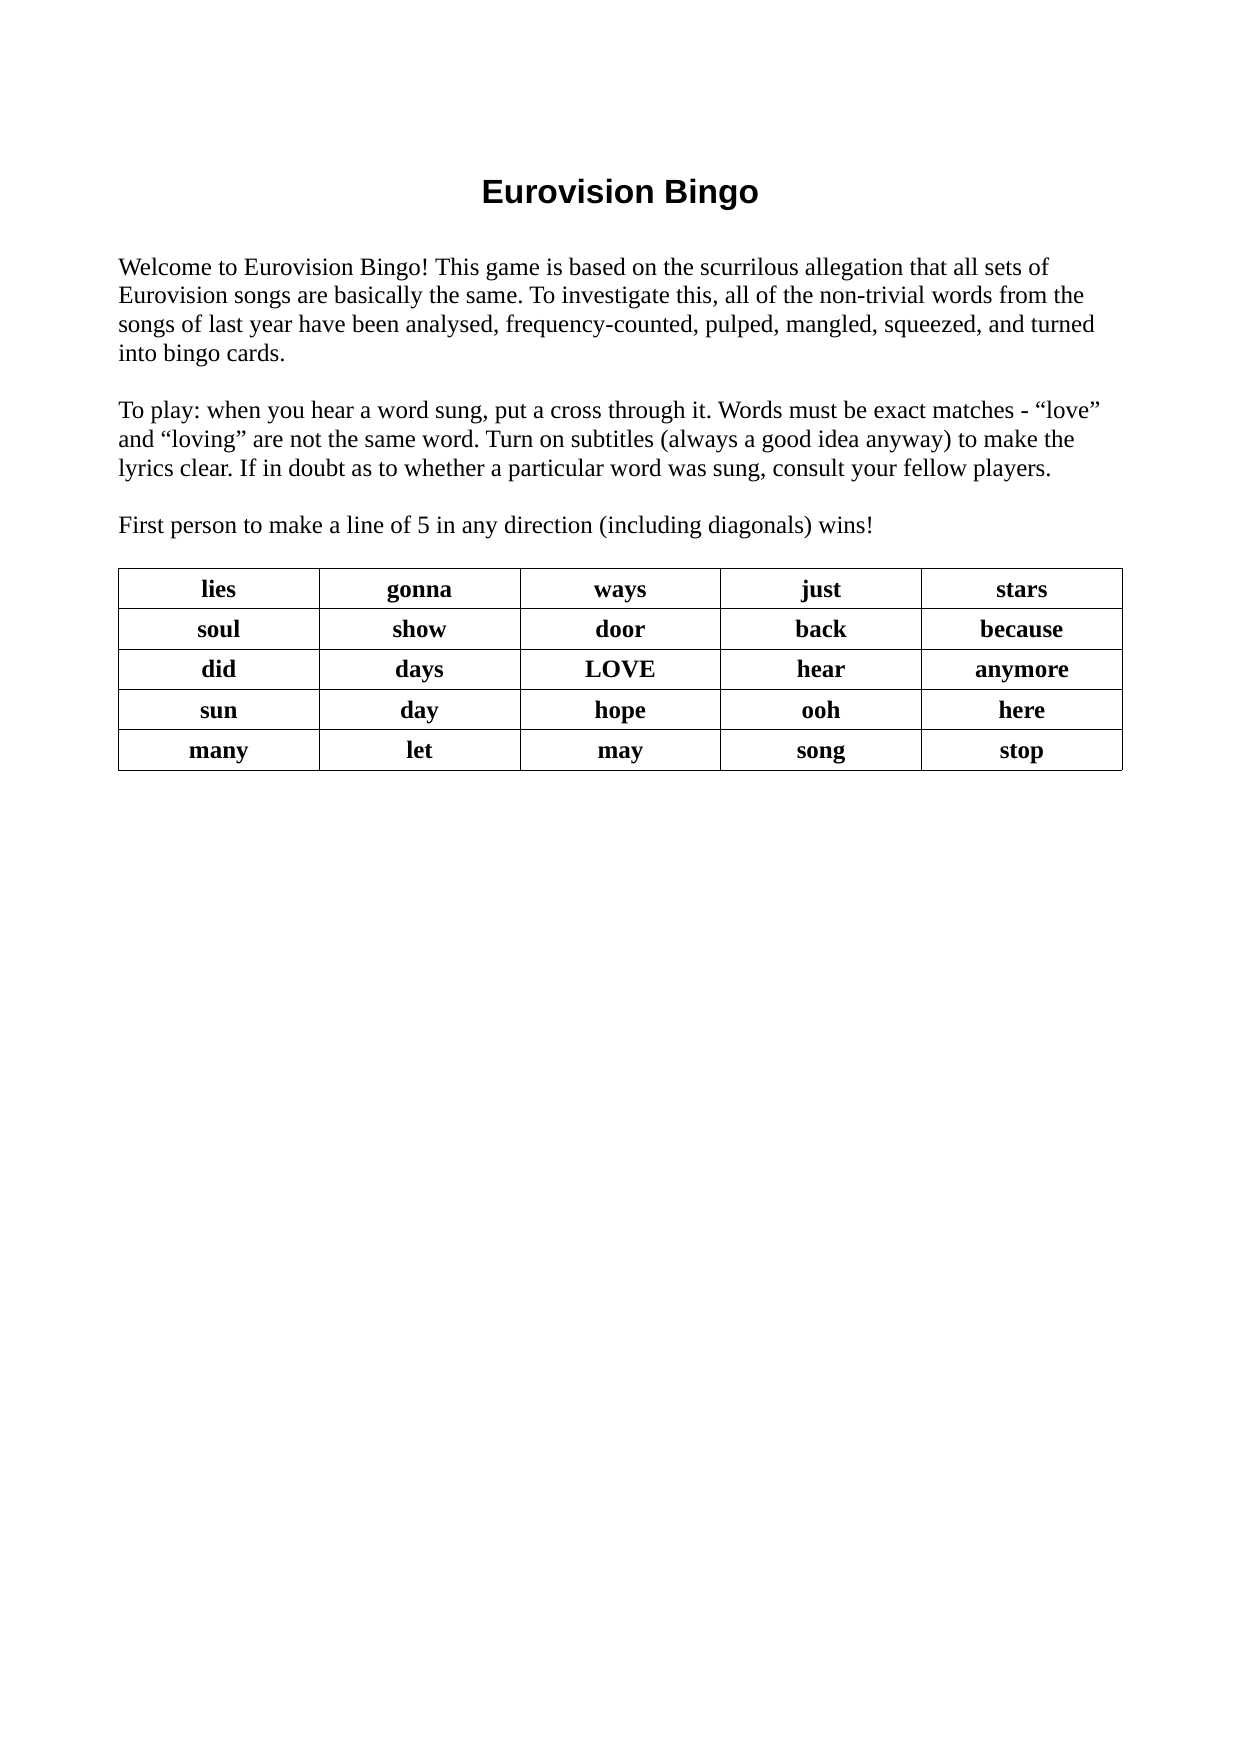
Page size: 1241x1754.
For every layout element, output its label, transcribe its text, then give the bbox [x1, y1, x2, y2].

table_cell hear [721, 650, 921, 689]
text First person to make a line of 5 in any direction (including diagonals) wins! [118, 511, 1122, 539]
table_header gonna [320, 569, 520, 608]
table_header ways [521, 569, 720, 608]
table_header stars [922, 569, 1122, 608]
table_cell sun [119, 690, 319, 729]
table_cell let [320, 730, 520, 769]
text Welcome to Eurovision Bingo! This game is based on the scurrilous allegation that all sets of Eurovision songs are basically the same. To investigate this, all of the non-trivial words from the songs of last year have been analysed, frequency-counted, pulped, mangled, squeezed, and turned into bingo cards. [118, 252, 1122, 367]
table_cell hope [521, 690, 720, 729]
text To play: when you hear a word sung, put a cross through it. Words must be exact matches - “love” and “loving” are not the same word. Turn on subtitles (always a good idea anyway) to make the lyrics clear. If in doubt as to whether a particular word was sung, consult your fellow players. [118, 396, 1122, 482]
table_cell may [521, 730, 720, 769]
table_cell LOVE [521, 650, 720, 689]
table_cell because [922, 609, 1122, 649]
table_cell back [721, 609, 921, 649]
table_cell door [521, 609, 720, 649]
table_cell song [721, 730, 921, 769]
table_cell did [119, 650, 319, 689]
table_cell stop [922, 730, 1122, 769]
table_cell day [320, 690, 520, 729]
table_cell here [922, 690, 1122, 729]
subtitle Eurovision Bingo [118, 172, 1122, 211]
table_cell soul [119, 609, 319, 649]
table_header just [721, 569, 921, 608]
table_cell anymore [922, 650, 1122, 689]
table_cell ooh [721, 690, 921, 729]
table_cell many [119, 730, 319, 769]
table_cell show [320, 609, 520, 649]
table_header lies [119, 569, 319, 608]
table_cell days [320, 650, 520, 689]
